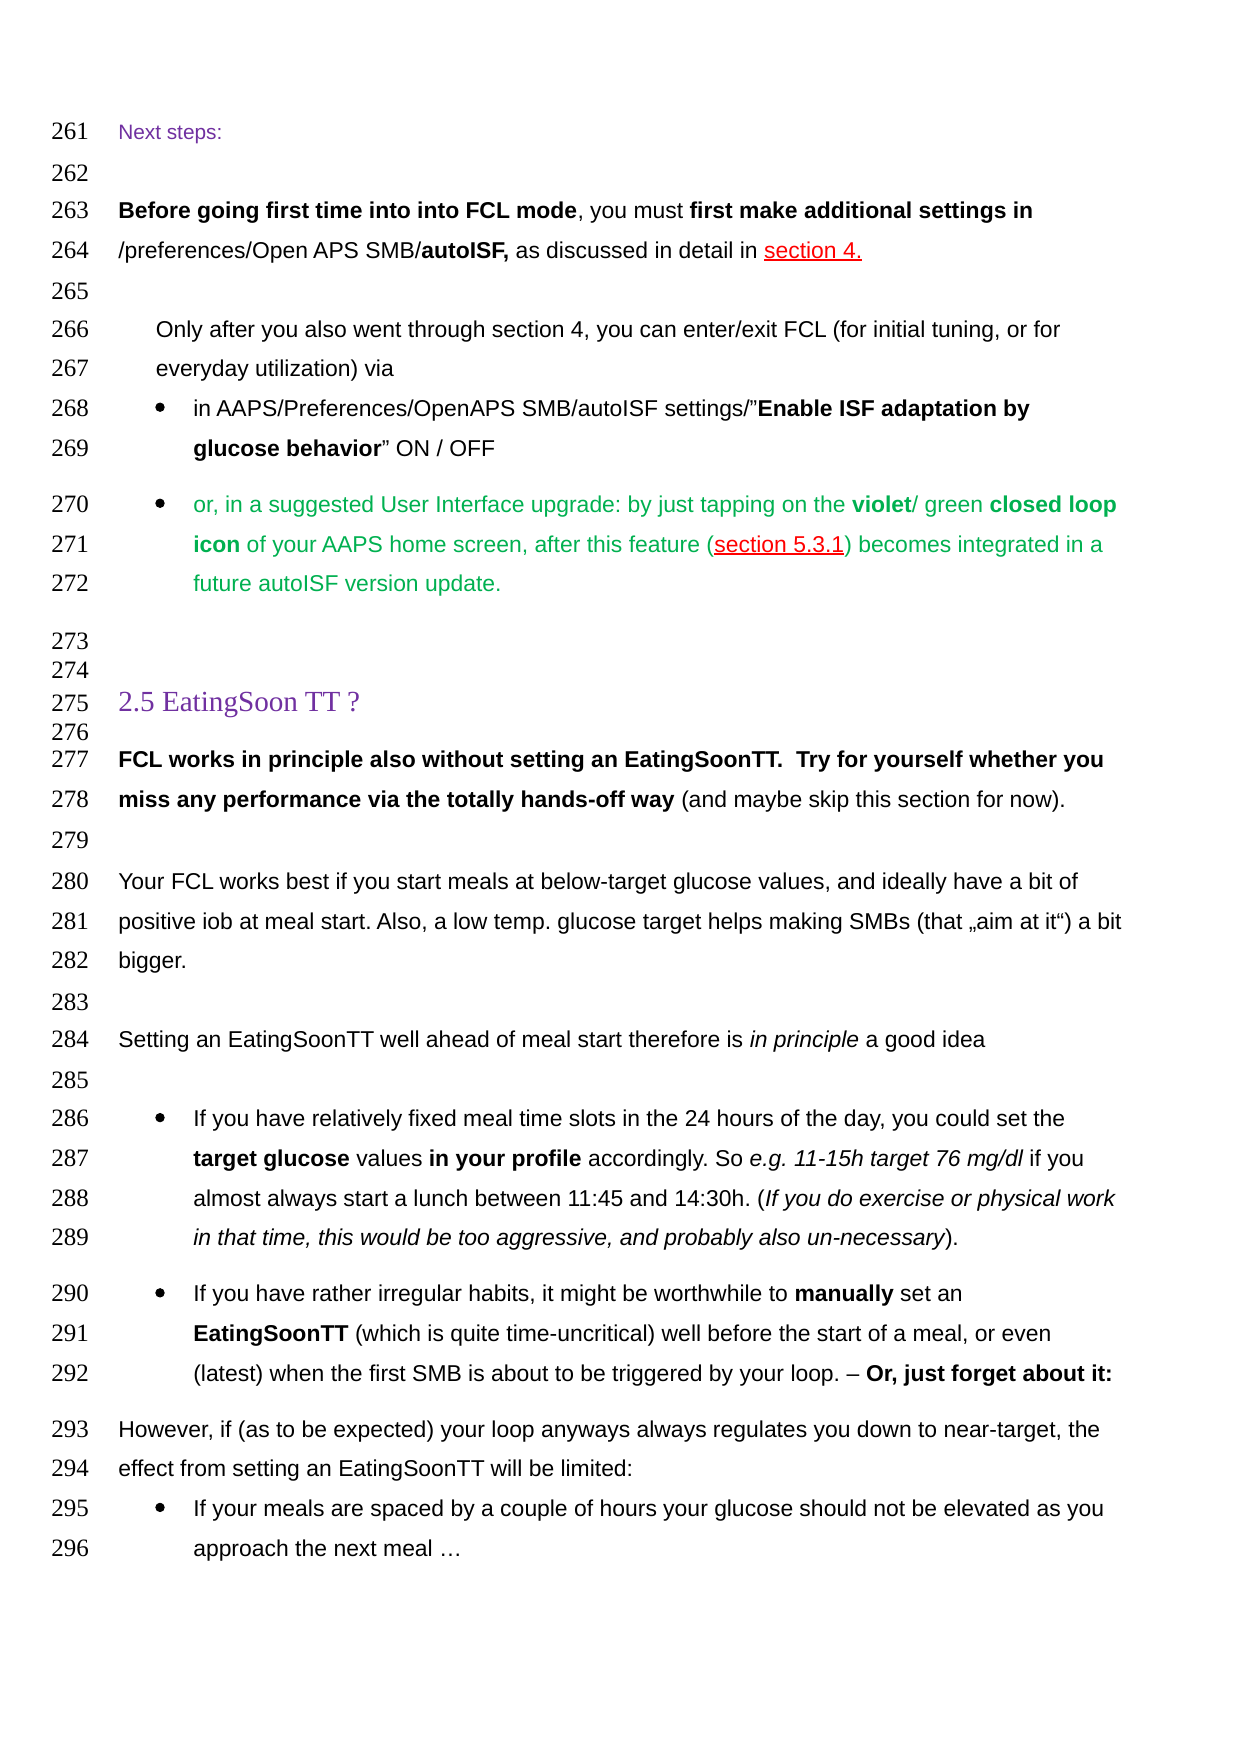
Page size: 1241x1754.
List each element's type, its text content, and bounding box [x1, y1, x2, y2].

text Setting an EatingSoonTT well ahead of meal start therefore is in principle a good idea [118, 1026, 1122, 1052]
list If your meals are spaced by a couple of hours your glucose should not be elevated as you approach the next meal … [156, 1495, 1122, 1561]
text 2.5 EatingSoon TT ? [118, 684, 1122, 717]
text Before going first time into into FCL mode, you must first make additional settings in /preferences/Open APS SMB/autoISF, as discussed in detail in section 4. [118, 197, 1122, 263]
list in AAPS/Preferences/OpenAPS SMB/autoISF settings/”Enable ISF adaptation by glucose behavior” ON / OFF [156, 394, 1122, 461]
text Next steps: [118, 118, 1122, 144]
text FCL works in principle also without setting an EatingSoonTT. Try for yourself whether you miss any performance via the totally hands-off way (and maybe skip this section for now). [118, 746, 1122, 812]
list If you have relatively fixed meal time slots in the 24 hours of the day, you could set the target glucose values in your profile accordingly. So e.g. 11-15h target 76 mg/dl if you almost always start a lunch between 11:45 and 14:30h. (If you do exercise or physical work in that time, this would be too aggressive, and probably also un-necessary). [156, 1105, 1122, 1250]
text Your FCL works best if you start meals at below-target glucose values, and ideally have a bit of positive iob at meal start. Also, a low temp. glucose target helps making SMBs (that „aim at it“) a bit bigger. [118, 868, 1122, 973]
text Only after you also went through section 4, you can enter/exit FCL (for initial tuning, or for everyday utilization) via [156, 316, 1122, 381]
list If you have rather irregular habits, it might be worthwhile to manually set an EatingSoonTT (which is quite time-uncritical) well before the start of a meal, or even (latest) when the first SMB is about to be triggered by your loop. – Or, just forget about it: [156, 1280, 1122, 1386]
text However, if (as to be expected) your loop anyways always regulates you down to near-target, the effect from setting an EatingSoonTT will be limited: [118, 1416, 1122, 1482]
list or, in a suggested User Interface upgrade: by just tapping on the violet/ green closed loop icon of your AAPS home screen, after this feature (section 5.3.1) becomes integrated in a future autoISF version update. [156, 491, 1122, 596]
